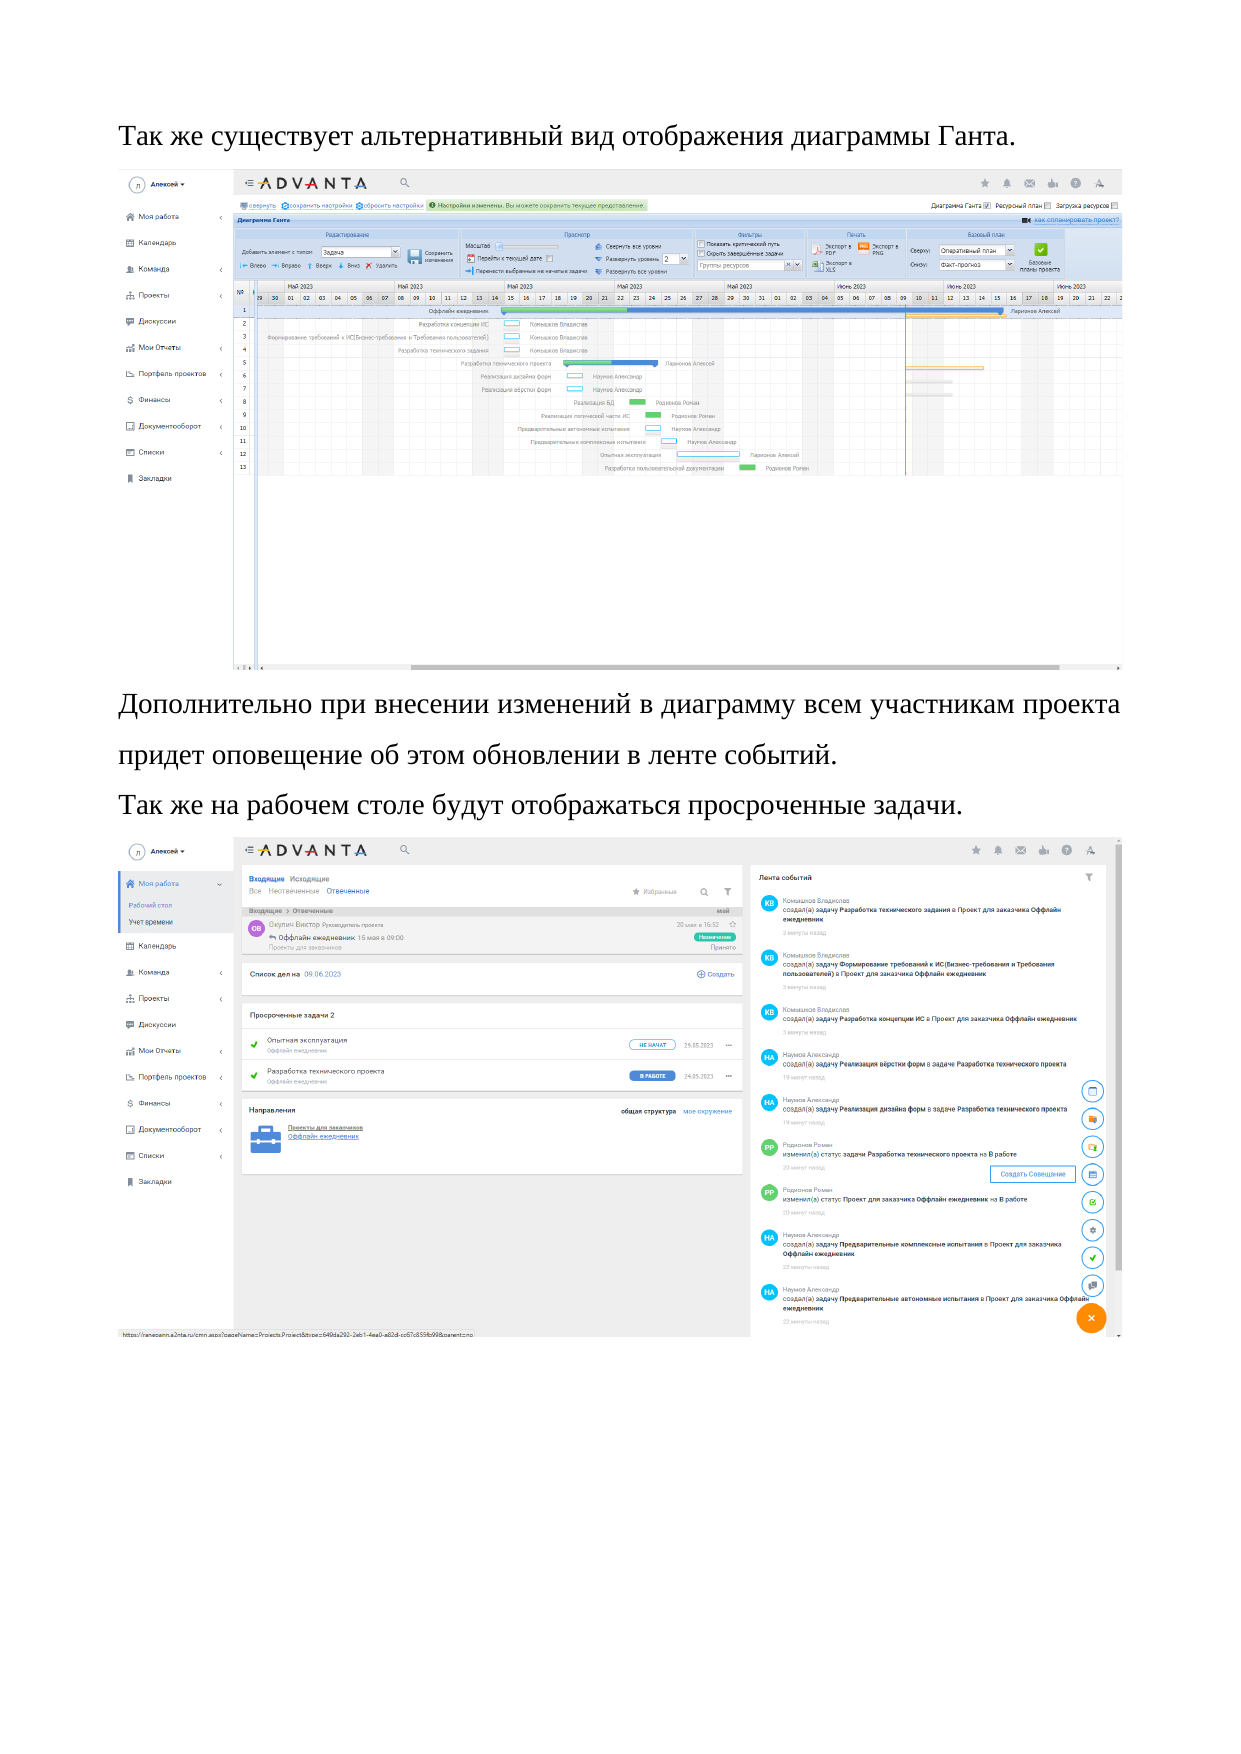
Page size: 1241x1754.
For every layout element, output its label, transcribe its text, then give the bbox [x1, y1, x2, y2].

text Дополнительно при внесении изменений в диаграмму всем участникам проекта придет оповещение об этом обновлении в ленте событий. [118, 670, 1122, 770]
text Так же существует альтернативный вид отображения диаграммы Ганта. [118, 118, 1122, 152]
picture [118, 168, 1123, 670]
picture [118, 837, 1123, 1337]
text Так же на рабочем столе будут отображаться просроченные задачи. [118, 787, 1122, 821]
